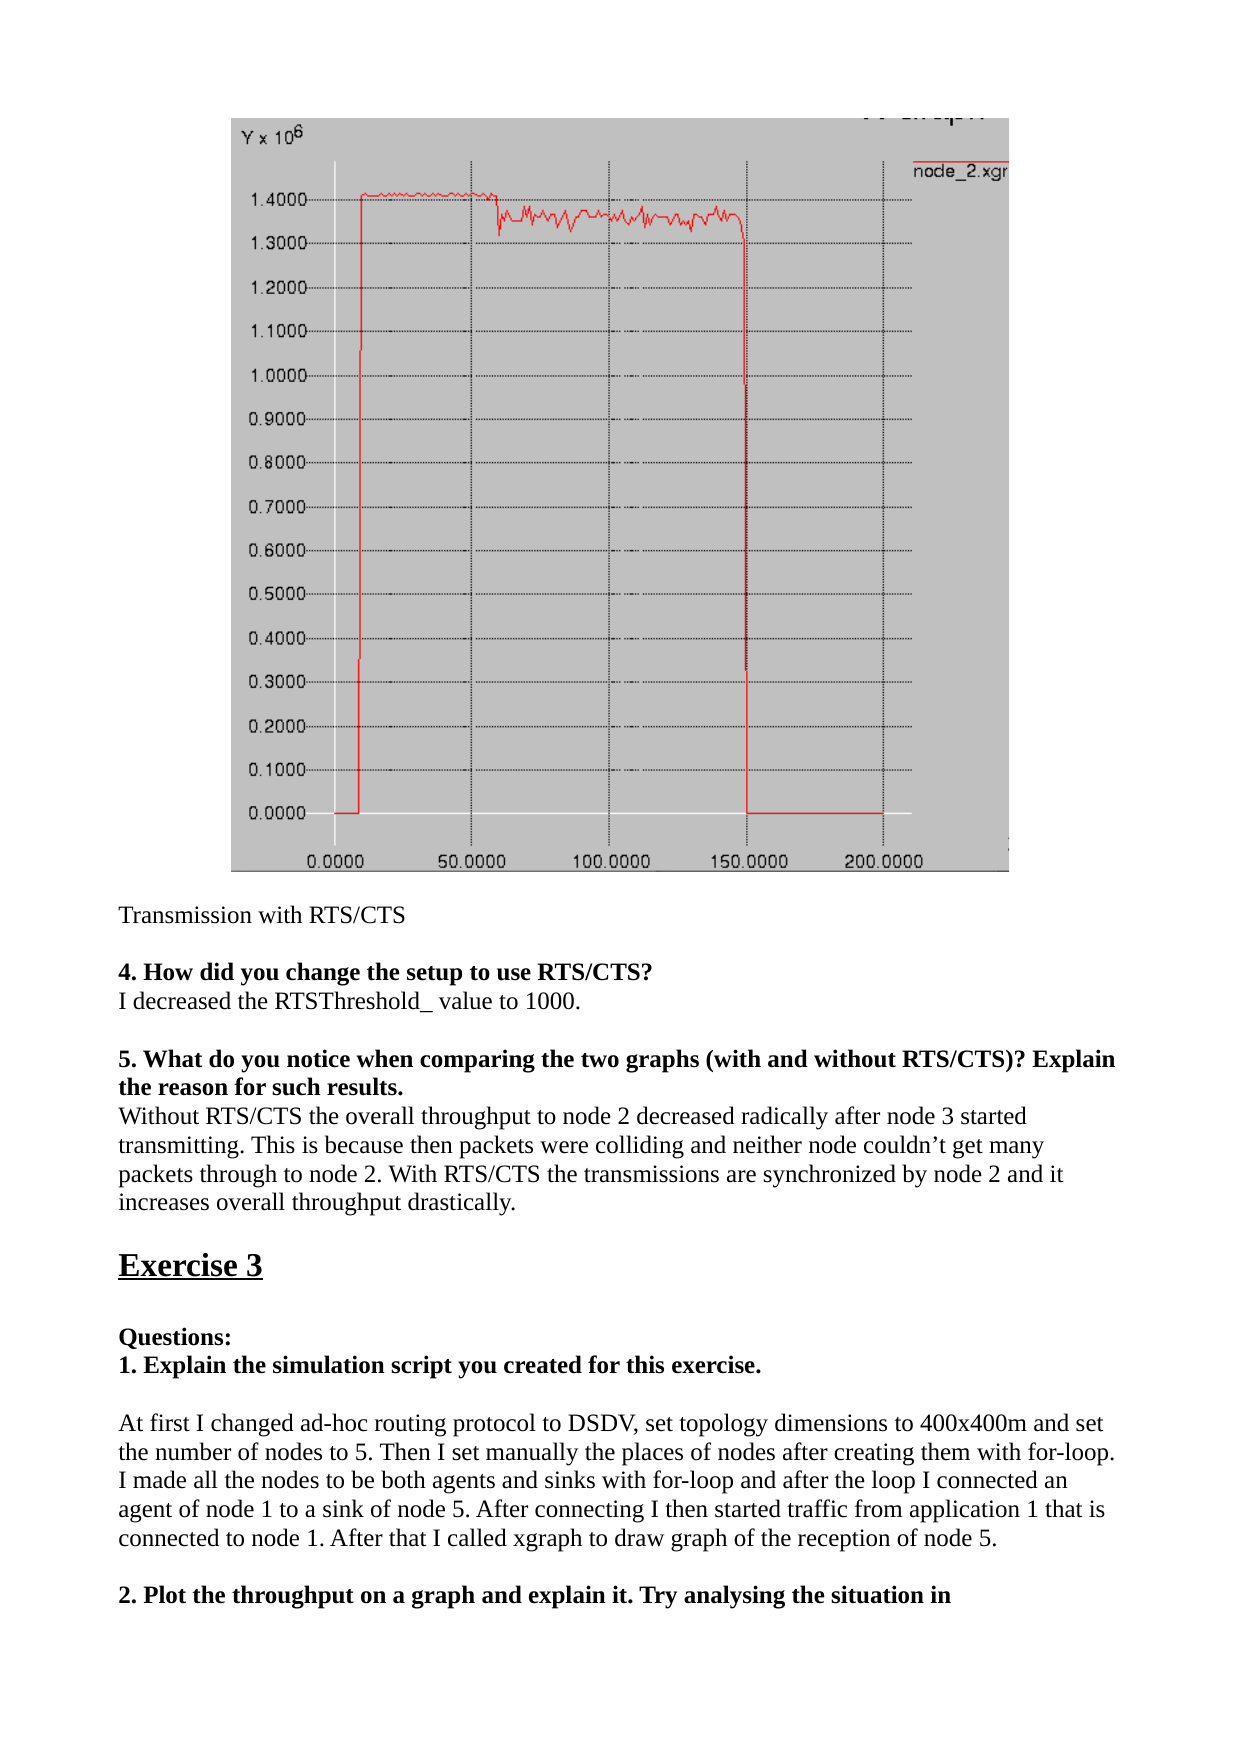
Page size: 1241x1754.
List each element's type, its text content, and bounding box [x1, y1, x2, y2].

text 4. How did you change the setup to use RTS/CTS? [118, 957, 1122, 986]
text 5. What do you notice when comparing the two graphs (with and without RTS/CTS)? Explain the reason for such results. [118, 1044, 1122, 1101]
picture [231, 118, 1010, 872]
text 1. Explain the simulation script you created for this exercise. [118, 1350, 1122, 1379]
text Without RTS/CTS the overall throughput to node 2 decreased radically after node 3 started transmitting. This is because then packets were colliding and neither node couldn’t get many packets through to node 2. With RTS/CTS the transmissions are synchronized by node 2 and it increases overall throughput drastically. [118, 1101, 1122, 1216]
text Exercise 3 [118, 1245, 1122, 1283]
text At first I changed ad-hoc routing protocol to DSDV, set topology dimensions to 400x400m and set the number of nodes to 5. Then I set manually the places of nodes after creating them with for-loop. I made all the nodes to be both agents and sinks with for-loop and after the loop I connected an agent of node 1 to a sink of node 5. After connecting I then started traffic from application 1 that is connected to node 1. After that I called xgraph to draw graph of the reception of node 5. [118, 1408, 1122, 1552]
text I decreased the RTSThreshold_ value to 1000. [118, 986, 1122, 1015]
text Questions: [118, 1322, 1122, 1350]
text Transmission with RTS/CTS [118, 900, 1122, 929]
text 2. Plot the throughput on a graph and explain it. Try analysing the situation in [118, 1580, 1122, 1609]
